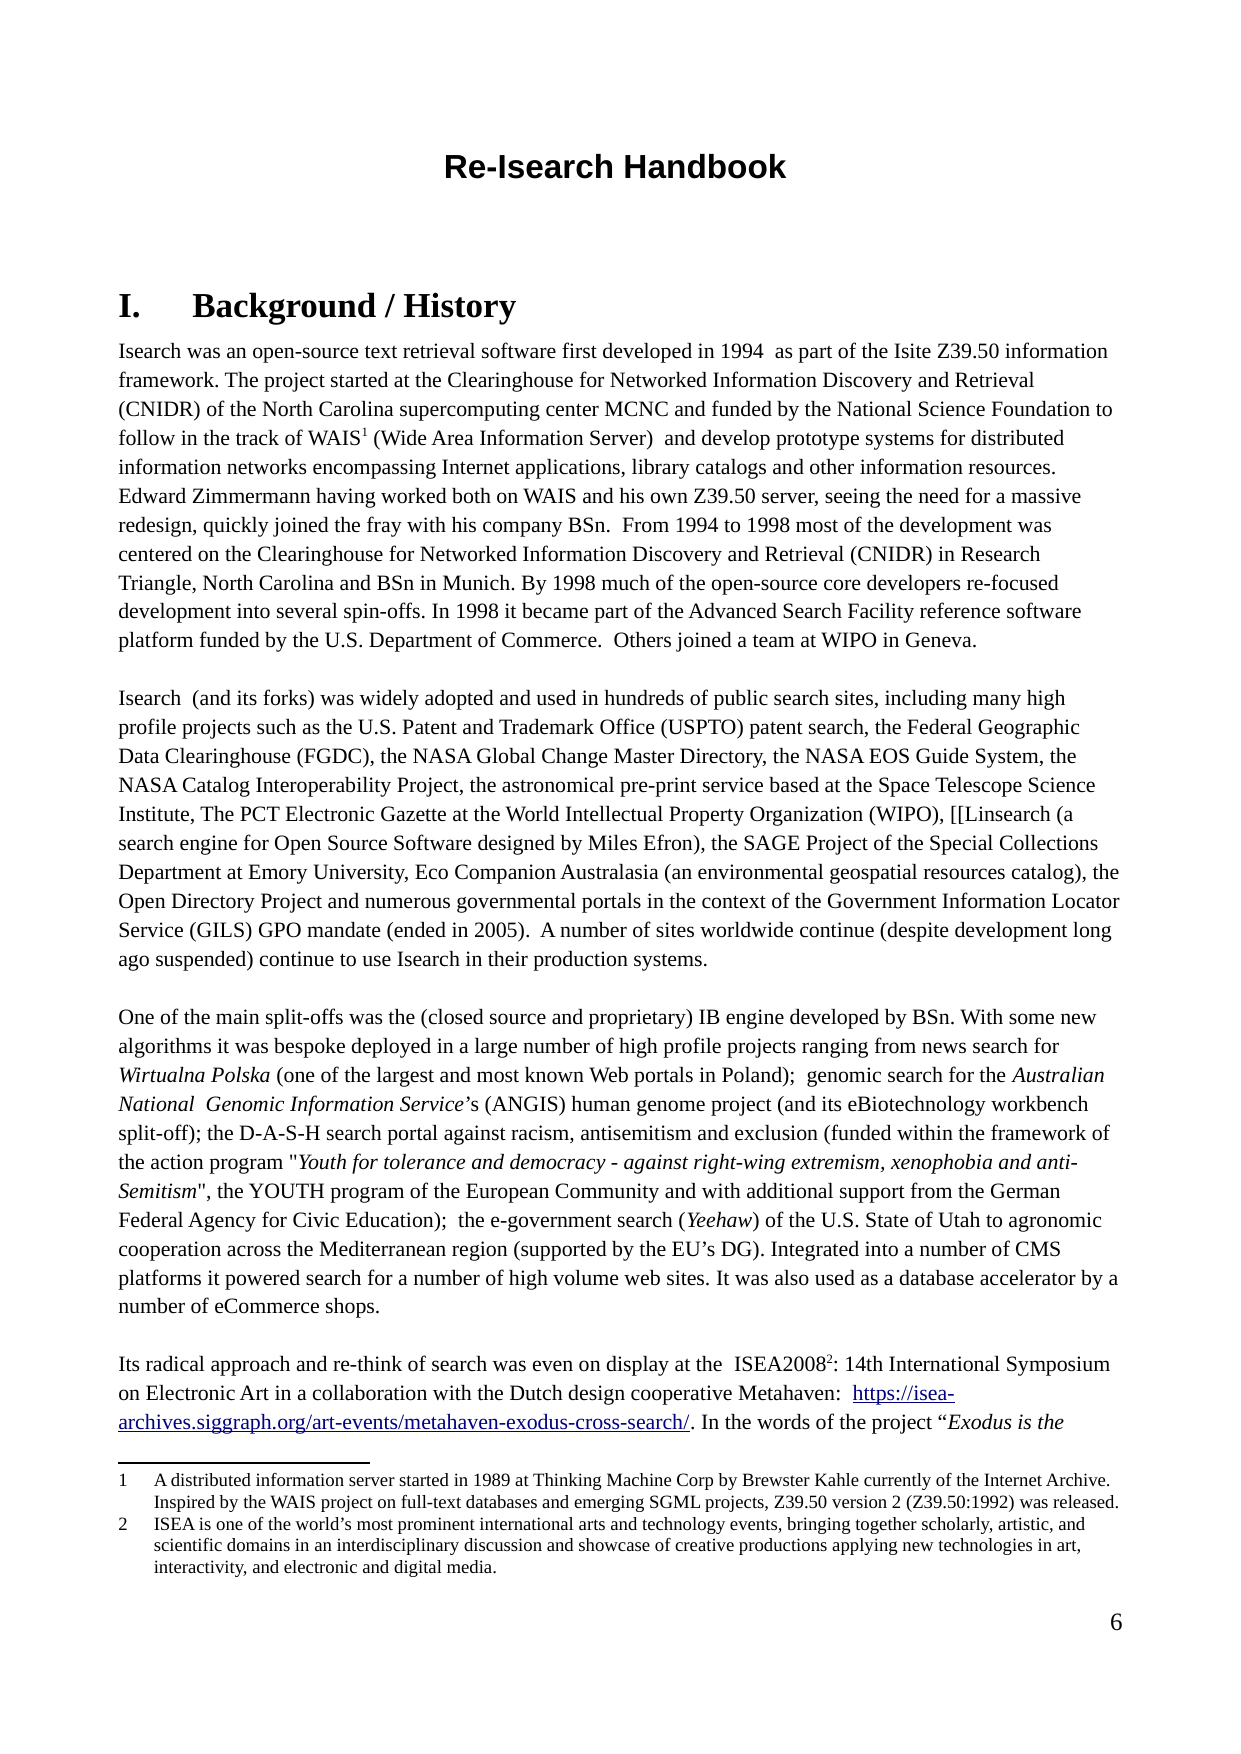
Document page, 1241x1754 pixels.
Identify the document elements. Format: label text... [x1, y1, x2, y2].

text ISEA is one of the world’s most prominent international arts and technology events, bringing together scholarly, artistic, and scientific domains in an interdisciplinary discussion and showcase of creative productions applying new technologies in art, interactivity, and electronic and digital media. [118, 1512, 1122, 1577]
text A distributed information server started in 1989 at Thinking Machine Corp by Brewster Kahle currently of the Internet Archive. Inspired by the WAIS project on full-text databases and emerging SGML projects, Z39.50 version 2 (Z39.50:1992) was released. [118, 1469, 1122, 1512]
subtitle Background / History [118, 285, 1122, 325]
text Its radical approach and re-think of search was even on display at the ISEA2008: 14th International Symposium on Electronic Art in a collaboration with the Dutch design cooperative Metahaven: https://isea-archives.siggraph.org/art-events/metahaven-exodus-cross-search/. In the words of the project “Exodus is the [118, 1351, 1122, 1434]
text Isearch was an open-source text retrieval software first developed in 1994 as part of the Isite Z39.50 information framework. The project started at the Clearinghouse for Networked Information Discovery and Retrieval (CNIDR) of the North Carolina supercomputing center MCNC and funded by the National Science Foundation to follow in the track of WAIS (Wide Area Information Server) and develop prototype systems for distributed information networks encompassing Internet applications, library catalogs and other information resources. Edward Zimmermann having worked both on WAIS and his own Z39.50 server, seeing the need for a massive redesign, quickly joined the fray with his company BSn. From 1994 to 1998 most of the development was centered on the Clearinghouse for Networked Information Discovery and Retrieval (CNIDR) in Research Triangle, North Carolina and BSn in Munich. By 1998 much of the open-source core developers re-focused development into several spin-offs. In 1998 it became part of the Advanced Search Facility reference software platform funded by the U.S. Department of Commerce. Others joined a team at WIPO in Geneva. [118, 338, 1122, 653]
text Isearch (and its forks) was widely adopted and used in hundreds of public search sites, including many high profile projects such as the U.S. Patent and Trademark Office (USPTO) patent search, the Federal Geographic Data Clearinghouse (FGDC), the NASA Global Change Master Directory, the NASA EOS Guide System, the NASA Catalog Interoperability Project, the astronomical pre-print service based at the Space Telescope Science Institute, The PCT Electronic Gazette at the World Intellectual Property Organization (WIPO), [[Linsearch (a search engine for Open Source Software designed by Miles Efron), the SAGE Project of the Special Collections Department at Emory University, Eco Companion Australasia (an environmental geospatial resources catalog), the Open Directory Project and numerous governmental portals in the context of the Government Information Locator Service (GILS) GPO mandate (ended in 2005). A number of sites worldwide continue (despite development long ago suspended) continue to use Isearch in their production systems. [118, 685, 1122, 971]
text One of the main split-offs was the (closed source and proprietary) IB engine developed by BSn. With some new algorithms it was bespoke deployed in a large number of high profile projects ranging from news search for Wirtualna Polska (one of the largest and most known Web portals in Poland); genomic search for the Australian National Genomic Information Service’s (ANGIS) human genome project (and its eBiotechnology workbench split-off); the D-A-S-H search portal against racism, antisemitism and exclusion (funded within the framework of the action program "Youth for tolerance and democracy - against right-wing extremism, xenophobia and anti-Semitism", the YOUTH program of the European Community and with additional support from the German Federal Agency for Civic Education); the e-government search (Yeehaw) of the U.S. State of Utah to agronomic cooperation across the Mediterranean region (supported by the EU’s DG). Integrated into a number of CMS platforms it powered search for a number of high volume web sites. It was also used as a database accelerator by a number of eCommerce shops. [118, 1004, 1122, 1319]
